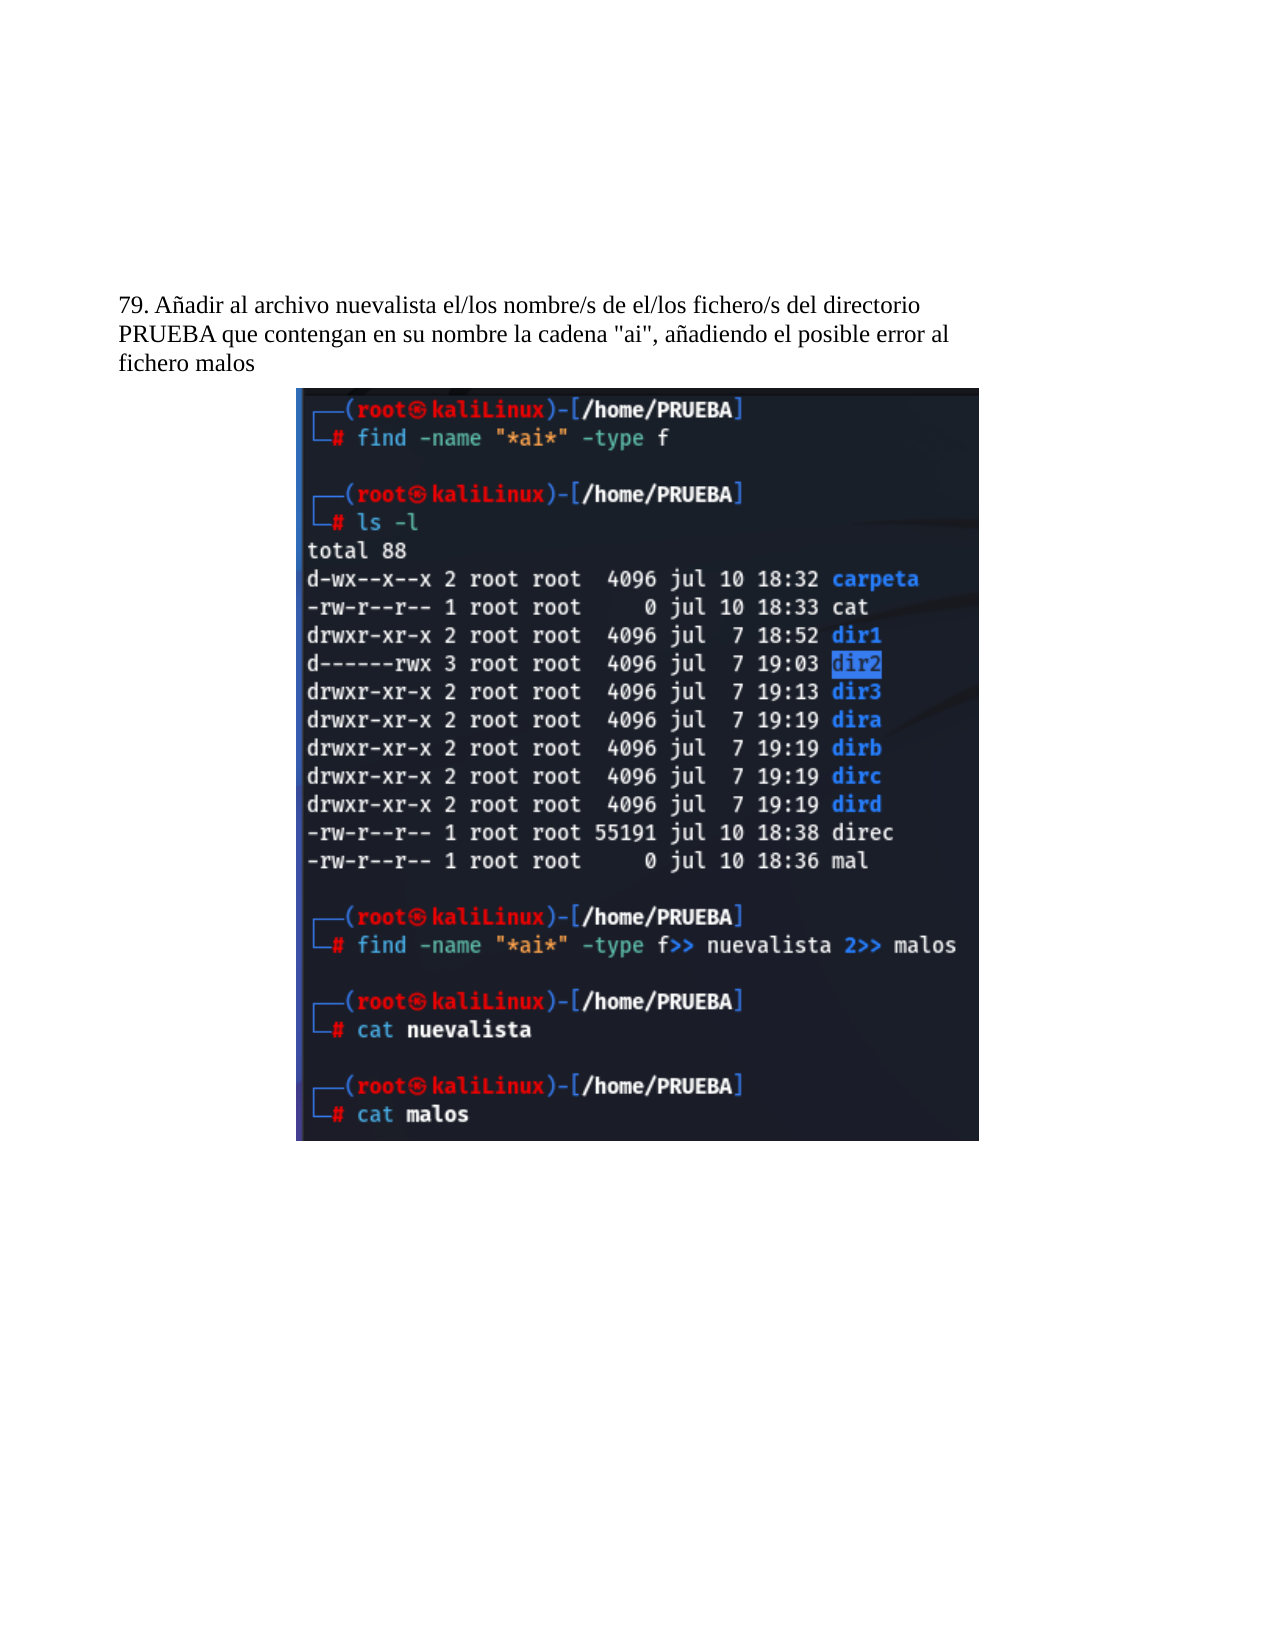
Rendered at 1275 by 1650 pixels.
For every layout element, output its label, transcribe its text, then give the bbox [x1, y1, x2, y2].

picture [296, 388, 979, 1141]
text fichero malos [118, 348, 1157, 377]
text PRUEBA que contengan en su nombre la cadena "ai", añadiendo el posible error al [118, 319, 1157, 348]
text 79. Añadir al archivo nuevalista el/los nombre/s de el/los fichero/s del directorio [118, 291, 1157, 319]
